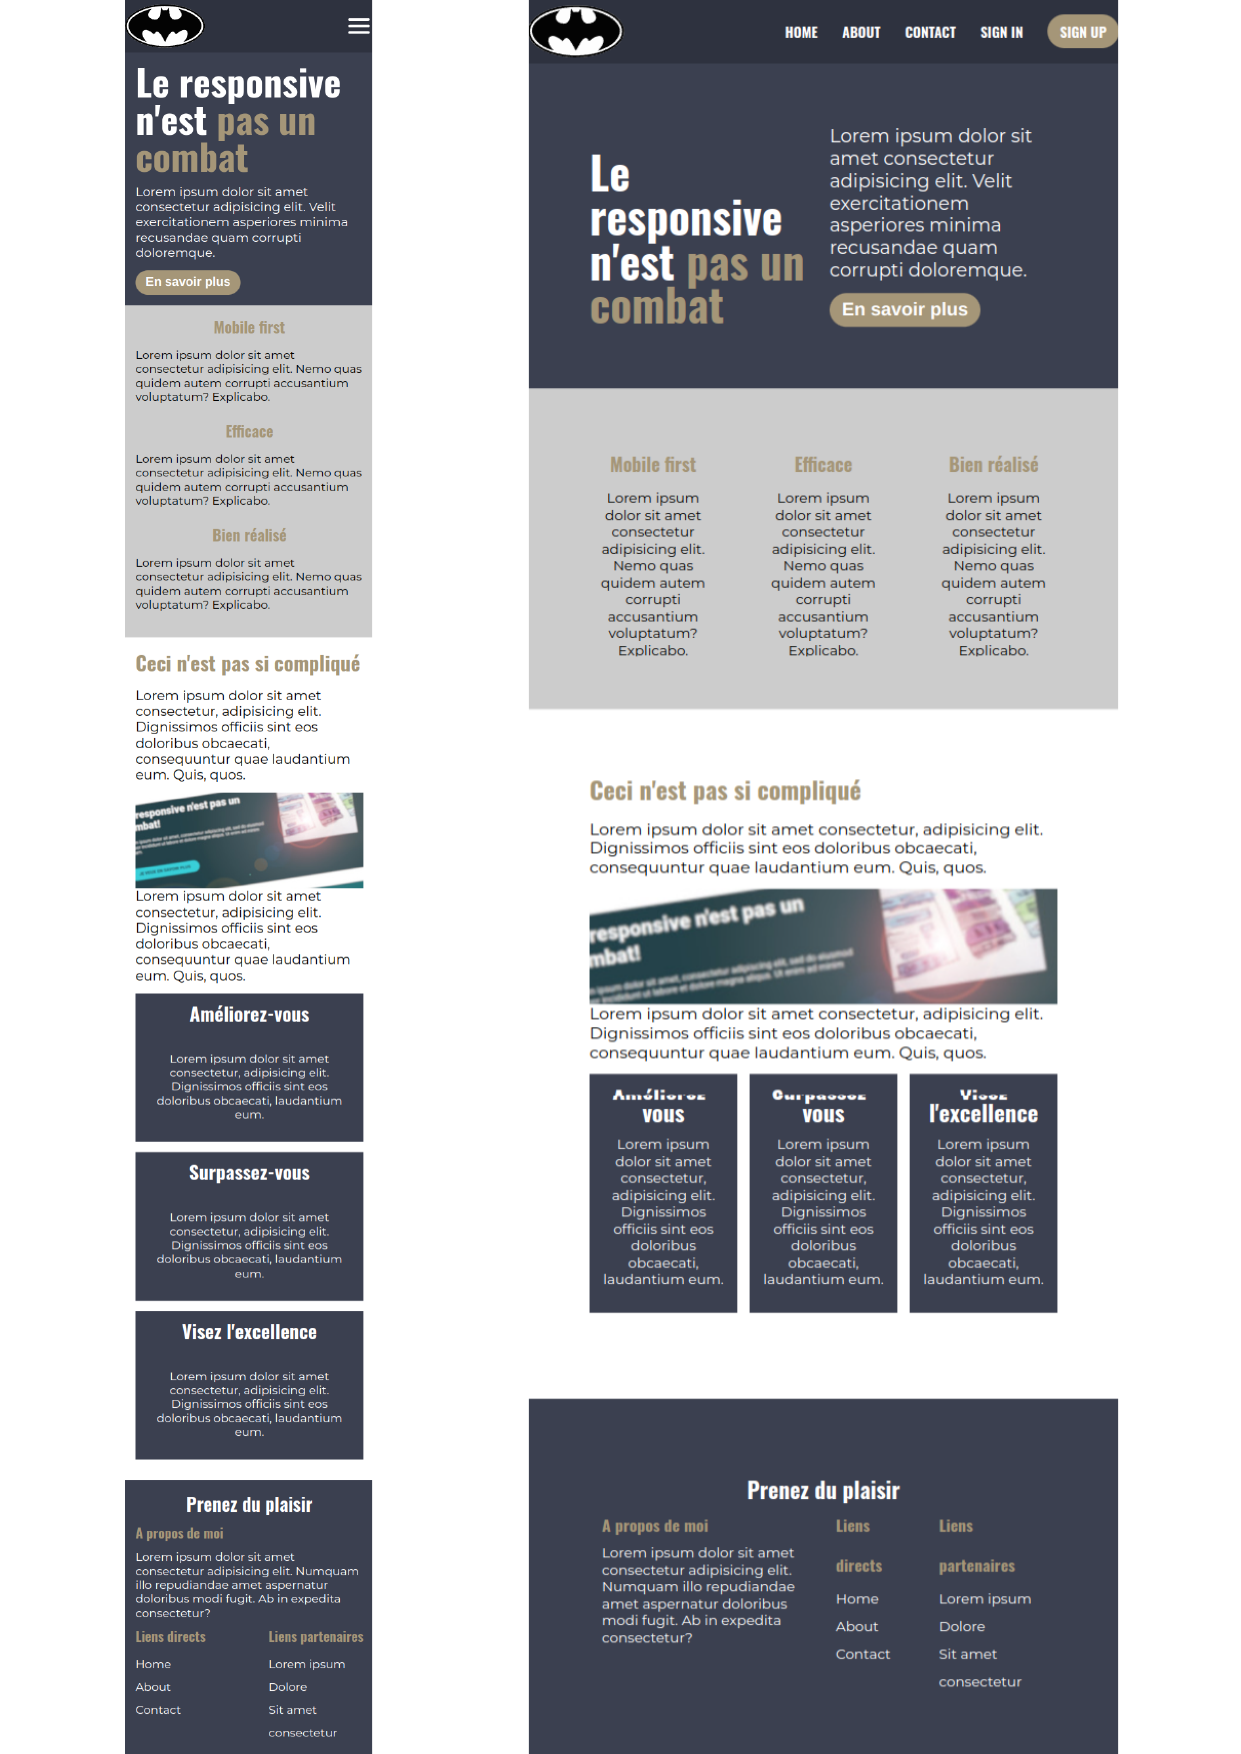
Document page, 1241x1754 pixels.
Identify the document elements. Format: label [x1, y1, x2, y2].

picture [528, 0, 1119, 1754]
picture [125, 0, 373, 1754]
